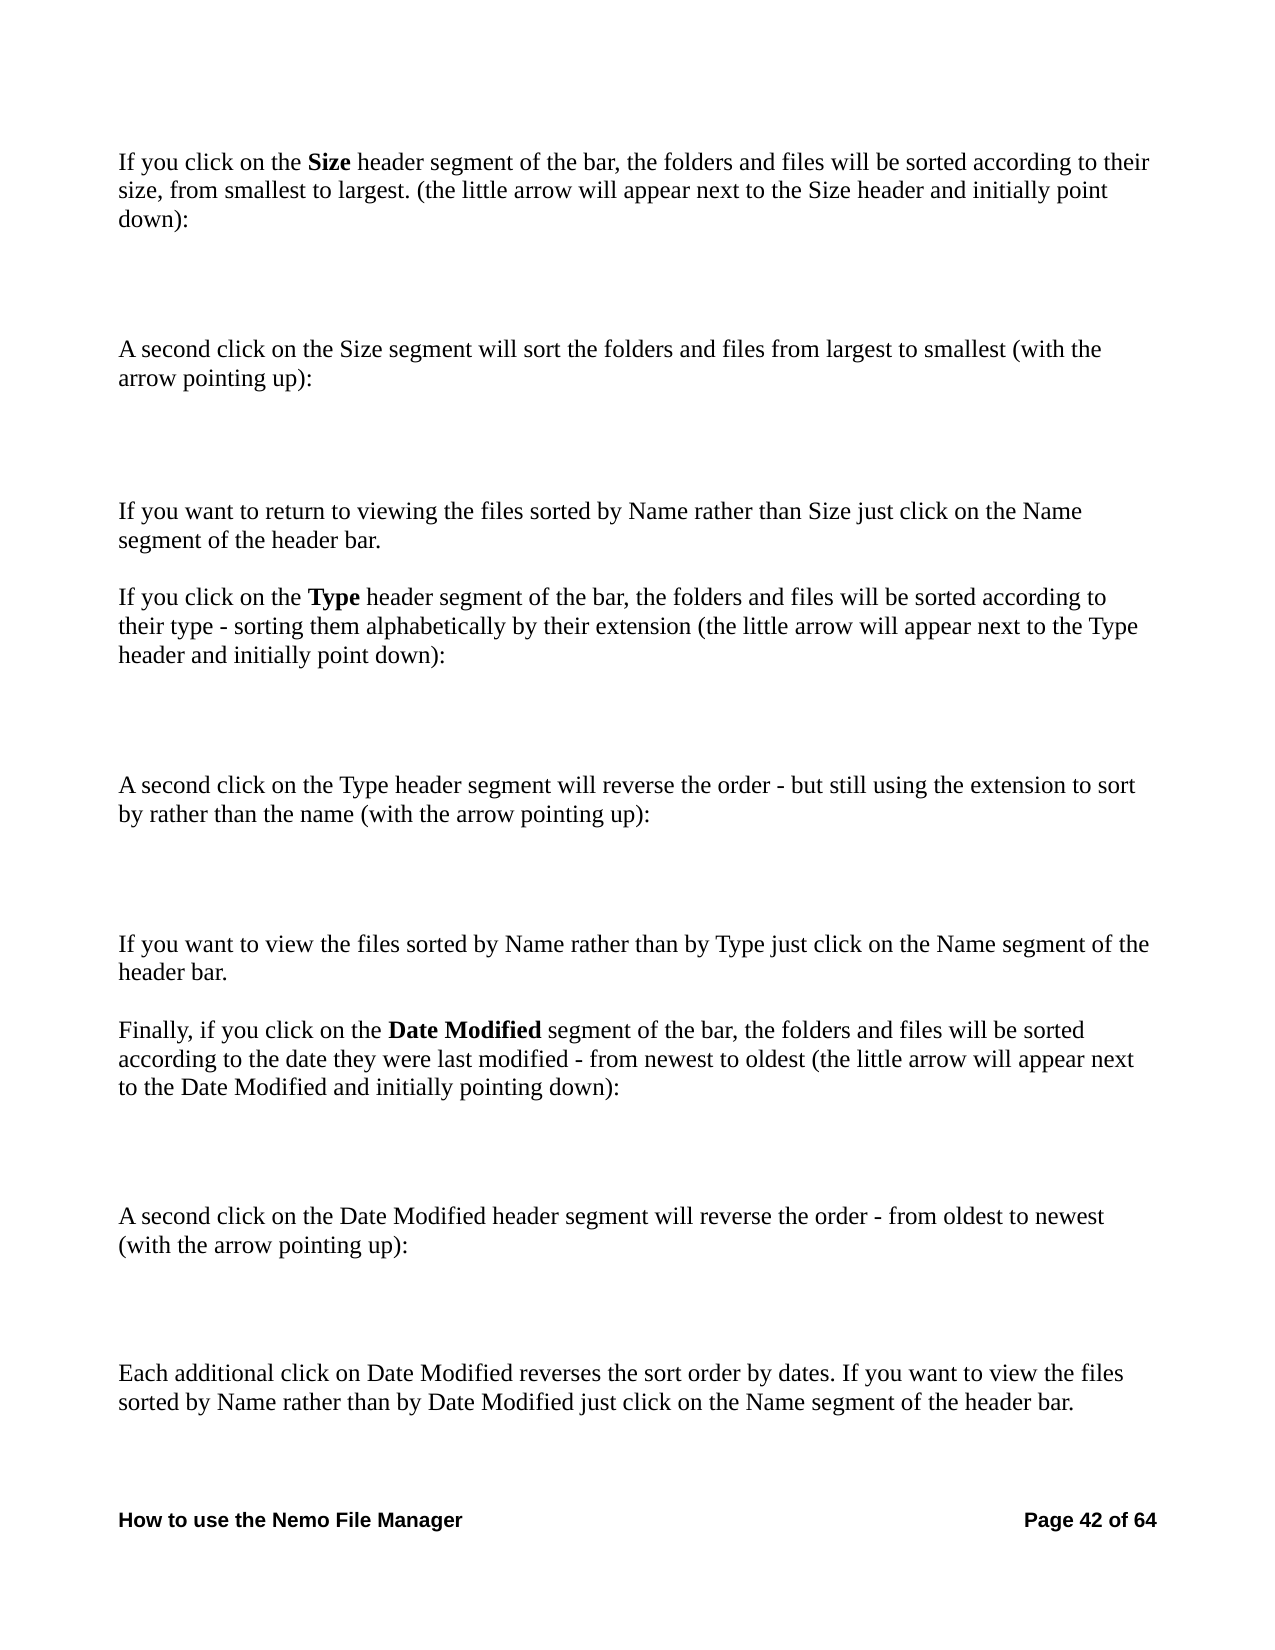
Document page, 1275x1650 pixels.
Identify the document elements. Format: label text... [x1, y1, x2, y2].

text Finally, if you click on the Date Modified segment of the bar, the folders and files will be sorted according to the date they were last modified - from newest to oldest (the little arrow will appear next to the Date Modified and initially pointing down): [118, 1015, 1157, 1101]
text Each additional click on Date Modified reverses the sort order by dates. If you want to view the files sorted by Name rather than by Date Modified just click on the Name segment of the header bar. [118, 1358, 1157, 1416]
text If you click on the Type header segment of the bar, the folders and files will be sorted according to their type - sorting them alphabetically by their extension (the little arrow will appear next to the Type header and initially point down): [118, 582, 1157, 669]
text If you click on the Size header segment of the bar, the folders and files will be sorted according to their size, from smallest to largest. (the little arrow will appear next to the Size header and initially point down): [118, 147, 1157, 233]
text A second click on the Size segment will sort the folders and files from largest to smallest (with the arrow pointing up): [118, 334, 1157, 392]
text If you want to view the files sorted by Name rather than by Type just click on the Name segment of the header bar. [118, 929, 1157, 986]
text A second click on the Type header segment will reverse the order - but still using the extension to sort by rather than the name (with the arrow pointing up): [118, 770, 1157, 827]
text A second click on the Date Modified header segment will reverse the order - from oldest to newest (with the arrow pointing up): [118, 1201, 1157, 1258]
text If you want to return to viewing the files sorted by Name rather than Size just click on the Name segment of the header bar. [118, 496, 1157, 554]
